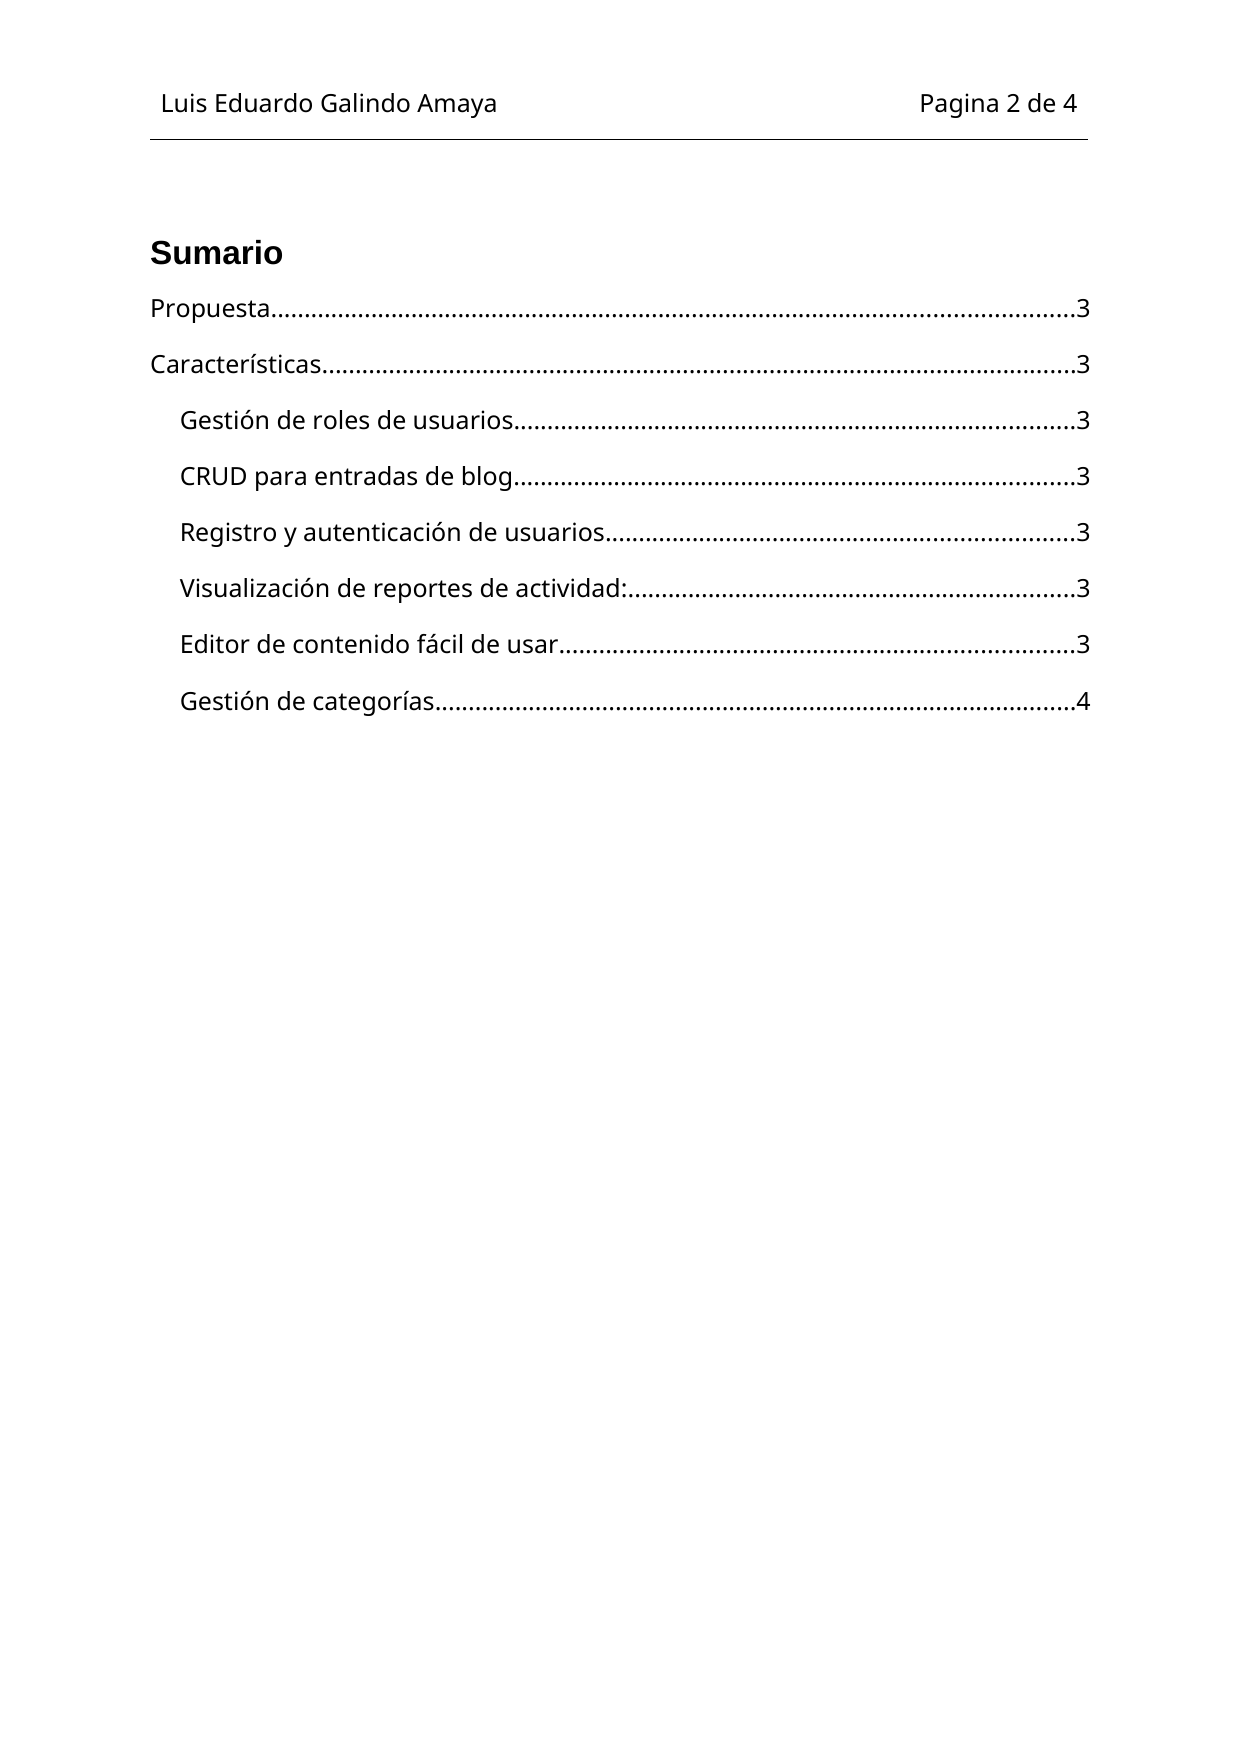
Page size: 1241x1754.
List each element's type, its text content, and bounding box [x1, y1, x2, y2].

text Propuesta 3 [150, 290, 1090, 324]
subtitle Sumario [150, 233, 1090, 272]
text Registro y autenticación de usuarios 3 [179, 515, 1090, 549]
text Características 3 [150, 346, 1090, 381]
text Visualización de reportes de actividad: 3 [179, 571, 1090, 605]
text Gestión de categorías 4 [179, 683, 1090, 717]
text Editor de contenido fácil de usar 3 [179, 627, 1090, 661]
text Gestión de roles de usuarios 3 [179, 403, 1090, 437]
text CRUD para entradas de blog 3 [179, 459, 1090, 493]
